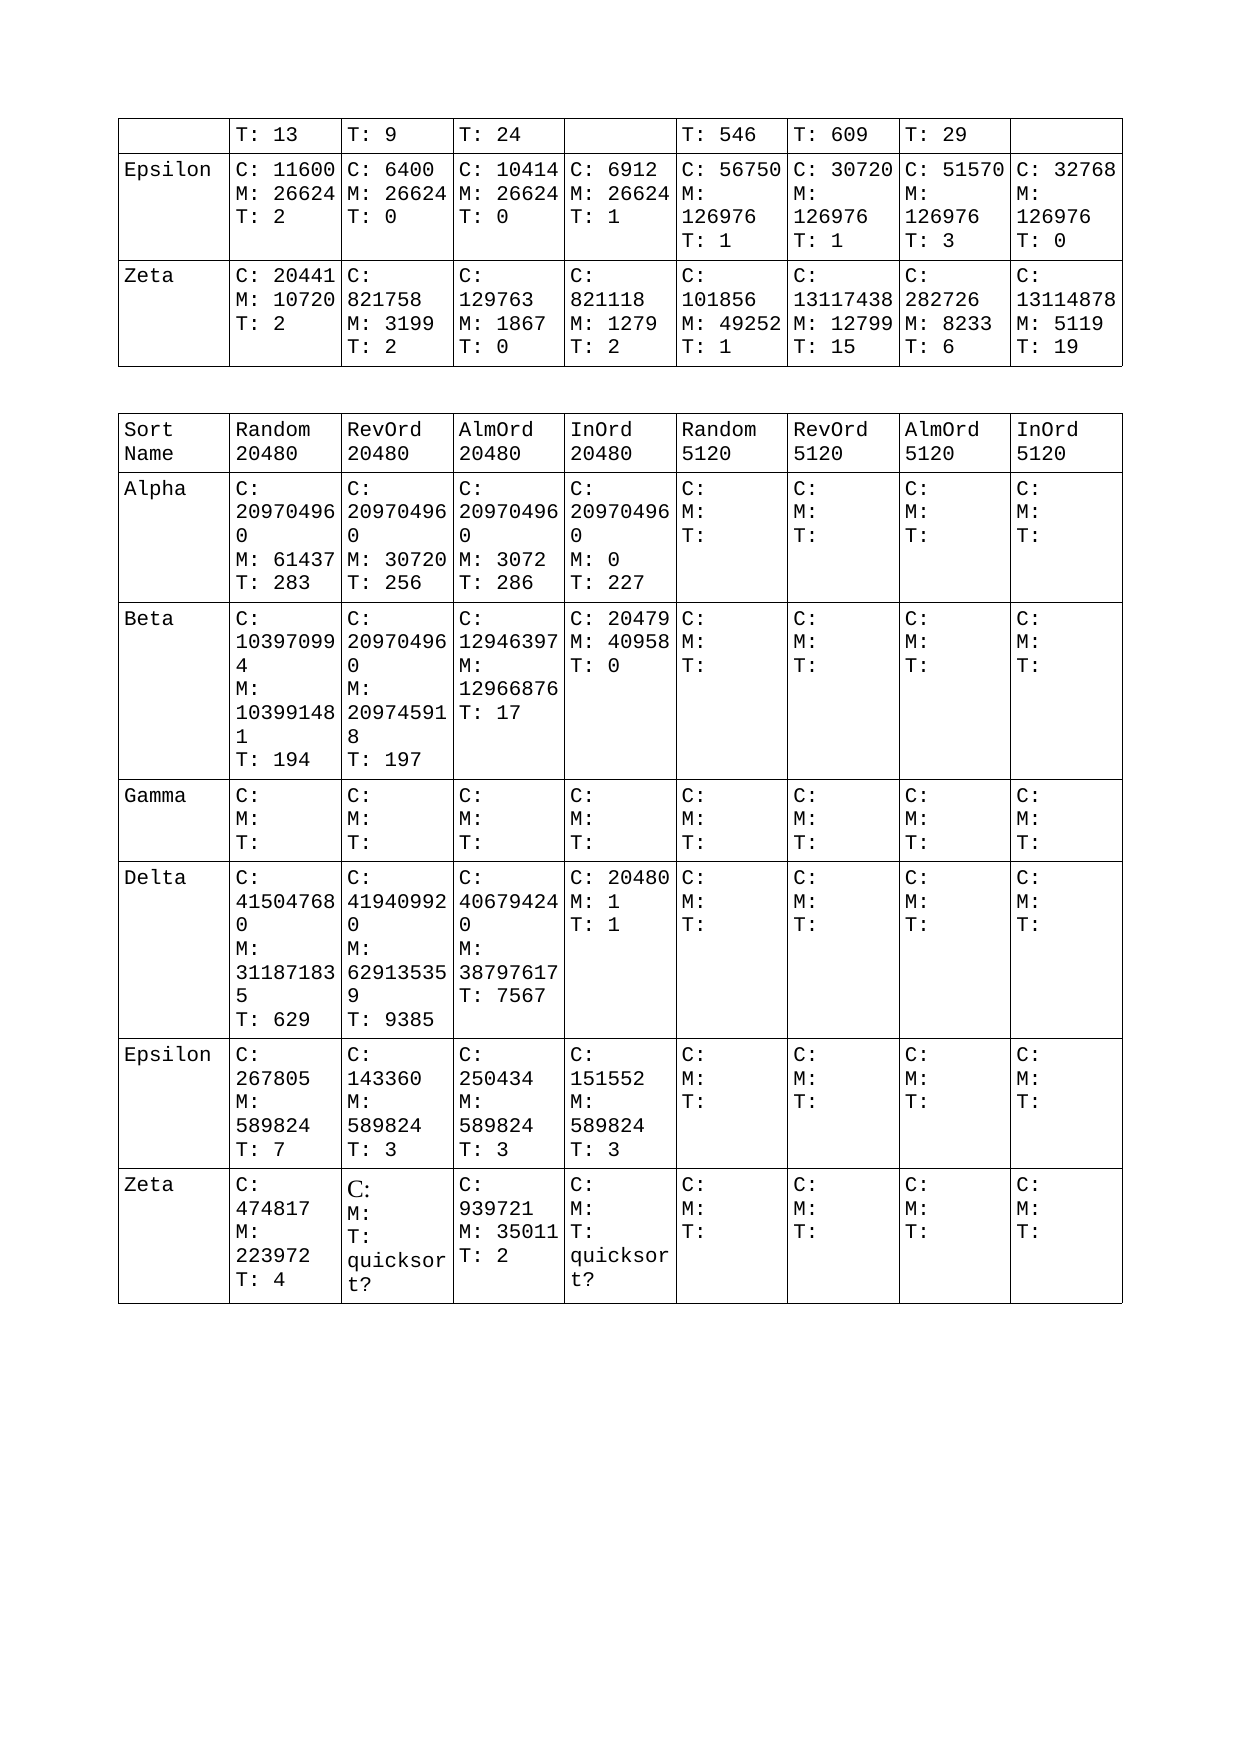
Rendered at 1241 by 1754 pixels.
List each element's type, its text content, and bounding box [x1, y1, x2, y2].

table_cell C: 30720 M: 126976 T: 1 [788, 154, 899, 259]
table_cell C: M: T: [1011, 1039, 1122, 1168]
table_cell C: M: T: [788, 1039, 899, 1168]
table_cell C: M: T: [342, 780, 453, 861]
table_header InOrd 20480 [565, 414, 676, 472]
table_cell C: 20480 M: 1 T: 1 [565, 862, 676, 1038]
table_cell C: M: T: [677, 603, 787, 779]
table_cell C: M: T: [1011, 780, 1122, 861]
table_cell [1011, 119, 1122, 153]
table_cell C: M: T: [565, 780, 676, 861]
table_cell C: M: T: [788, 603, 899, 779]
table_cell C: 474817 M: 223972 T: 4 [230, 1169, 341, 1303]
table_cell Delta [119, 862, 229, 1038]
table_cell C: 209704960 M: 61437 T: 283 [230, 473, 341, 602]
table_cell C: 20441 M: 10720 T: 2 [230, 261, 341, 366]
table_cell C: M: T: [788, 473, 899, 602]
table_cell C: M: T: [1011, 862, 1122, 1038]
table_header RevOrd 5120 [788, 414, 899, 472]
table_cell C: 282726 M: 8233 T: 6 [900, 261, 1010, 366]
table_cell C: 6912 M: 26624 T: 1 [565, 154, 676, 259]
table_header InOrd 5120 [1011, 414, 1122, 472]
table_cell C: 129763 M: 1867 T: 0 [454, 261, 564, 366]
table_cell Gamma [119, 780, 229, 861]
table_cell C: M: T: [1011, 1169, 1122, 1303]
table_cell C: 419409920 M: 629135359 T: 9385 [342, 862, 453, 1038]
table_header Random 5120 [677, 414, 787, 472]
table_cell C: M: T: [454, 780, 564, 861]
table_cell [119, 119, 229, 153]
table_cell T: 13 [230, 119, 341, 153]
table_cell C: 250434 M: 589824 T: 3 [454, 1039, 564, 1168]
table_header Random 20480 [230, 414, 341, 472]
table_cell T: 9 [342, 119, 453, 153]
table_cell C: 101856 M: 49252 T: 1 [677, 261, 787, 366]
table_header RevOrd 20480 [342, 414, 453, 472]
table_cell C: 209704960 M: 209745918 T: 197 [342, 603, 453, 779]
table_cell C: M: T: [677, 862, 787, 1038]
table_cell C: 406794240 M: 38797617 T: 7567 [454, 862, 564, 1038]
table_cell C: M: T: [677, 473, 787, 602]
table_header Sort Name [119, 414, 229, 472]
table_cell C: M: T: [900, 603, 1010, 779]
table_cell C: 821118 M: 1279 T: 2 [565, 261, 676, 366]
table_cell C: 209704960 M: 0 T: 227 [565, 473, 676, 602]
table_cell C: M: T: [900, 862, 1010, 1038]
table_cell C: M: T: [900, 473, 1010, 602]
table_cell C: M: T: [1011, 603, 1122, 779]
table_cell C: M: T: quicksort? [565, 1169, 676, 1303]
table_cell C: 13114878 M: 5119 T: 19 [1011, 261, 1122, 366]
table_cell C: 143360 M: 589824 T: 3 [342, 1039, 453, 1168]
table_cell C: M: T: [677, 1039, 787, 1168]
table_cell C: 12946397 M: 12966876 T: 17 [454, 603, 564, 779]
table_cell C: M: T: [788, 862, 899, 1038]
table_cell C: M: T: [788, 1169, 899, 1303]
table_cell C: M: T: [900, 780, 1010, 861]
table_cell C: M: T: [677, 780, 787, 861]
table_cell Alpha [119, 473, 229, 602]
table_cell C: 267805 M: 589824 T: 7 [230, 1039, 341, 1168]
table_cell C: M: T: [900, 1039, 1010, 1168]
table_cell C: M: T: [788, 780, 899, 861]
table_cell T: 609 [788, 119, 899, 153]
table_cell T: 546 [677, 119, 787, 153]
table_cell [565, 119, 676, 153]
table_cell Zeta [119, 1169, 229, 1303]
table_cell C: 13117438 M: 12799 T: 15 [788, 261, 899, 366]
table_cell C: 821758 M: 3199 T: 2 [342, 261, 453, 366]
table_cell C: 209704960 M: 30720 T: 256 [342, 473, 453, 602]
table_header AlmOrd 20480 [454, 414, 564, 472]
table_cell C: M: T: [1011, 473, 1122, 602]
table_cell C: 415047680 M: 311871835 T: 629 [230, 862, 341, 1038]
table_cell Zeta [119, 261, 229, 366]
table_cell T: 24 [454, 119, 564, 153]
table_cell Epsilon [119, 154, 229, 259]
table_cell C: 32768 M: 126976 T: 0 [1011, 154, 1122, 259]
table_cell C: M: T: [900, 1169, 1010, 1303]
table_cell Epsilon [119, 1039, 229, 1168]
table_cell C: 56750 M: 126976 T: 1 [677, 154, 787, 259]
table_cell C: 6400 M: 26624 T: 0 [342, 154, 453, 259]
table_cell C: M: T: [230, 780, 341, 861]
table_cell C: 151552 M: 589824 T: 3 [565, 1039, 676, 1168]
table_cell C: 209704960 M: 3072 T: 286 [454, 473, 564, 602]
table_cell C: 11600 M: 26624 T: 2 [230, 154, 341, 259]
table_cell C: 20479 M: 40958 T: 0 [565, 603, 676, 779]
table_cell C: 103970994 M: 103991481 T: 194 [230, 603, 341, 779]
table_cell Beta [119, 603, 229, 779]
table_cell C: M: T: [677, 1169, 787, 1303]
table_cell C: 10414 M: 26624 T: 0 [454, 154, 564, 259]
table_header AlmOrd 5120 [900, 414, 1010, 472]
table_cell C: M: T: quicksort? [342, 1169, 453, 1303]
table_cell C: 939721 M: 35011 T: 2 [454, 1169, 564, 1303]
table_cell T: 29 [900, 119, 1010, 153]
table_cell C: 51570 M: 126976 T: 3 [900, 154, 1010, 259]
